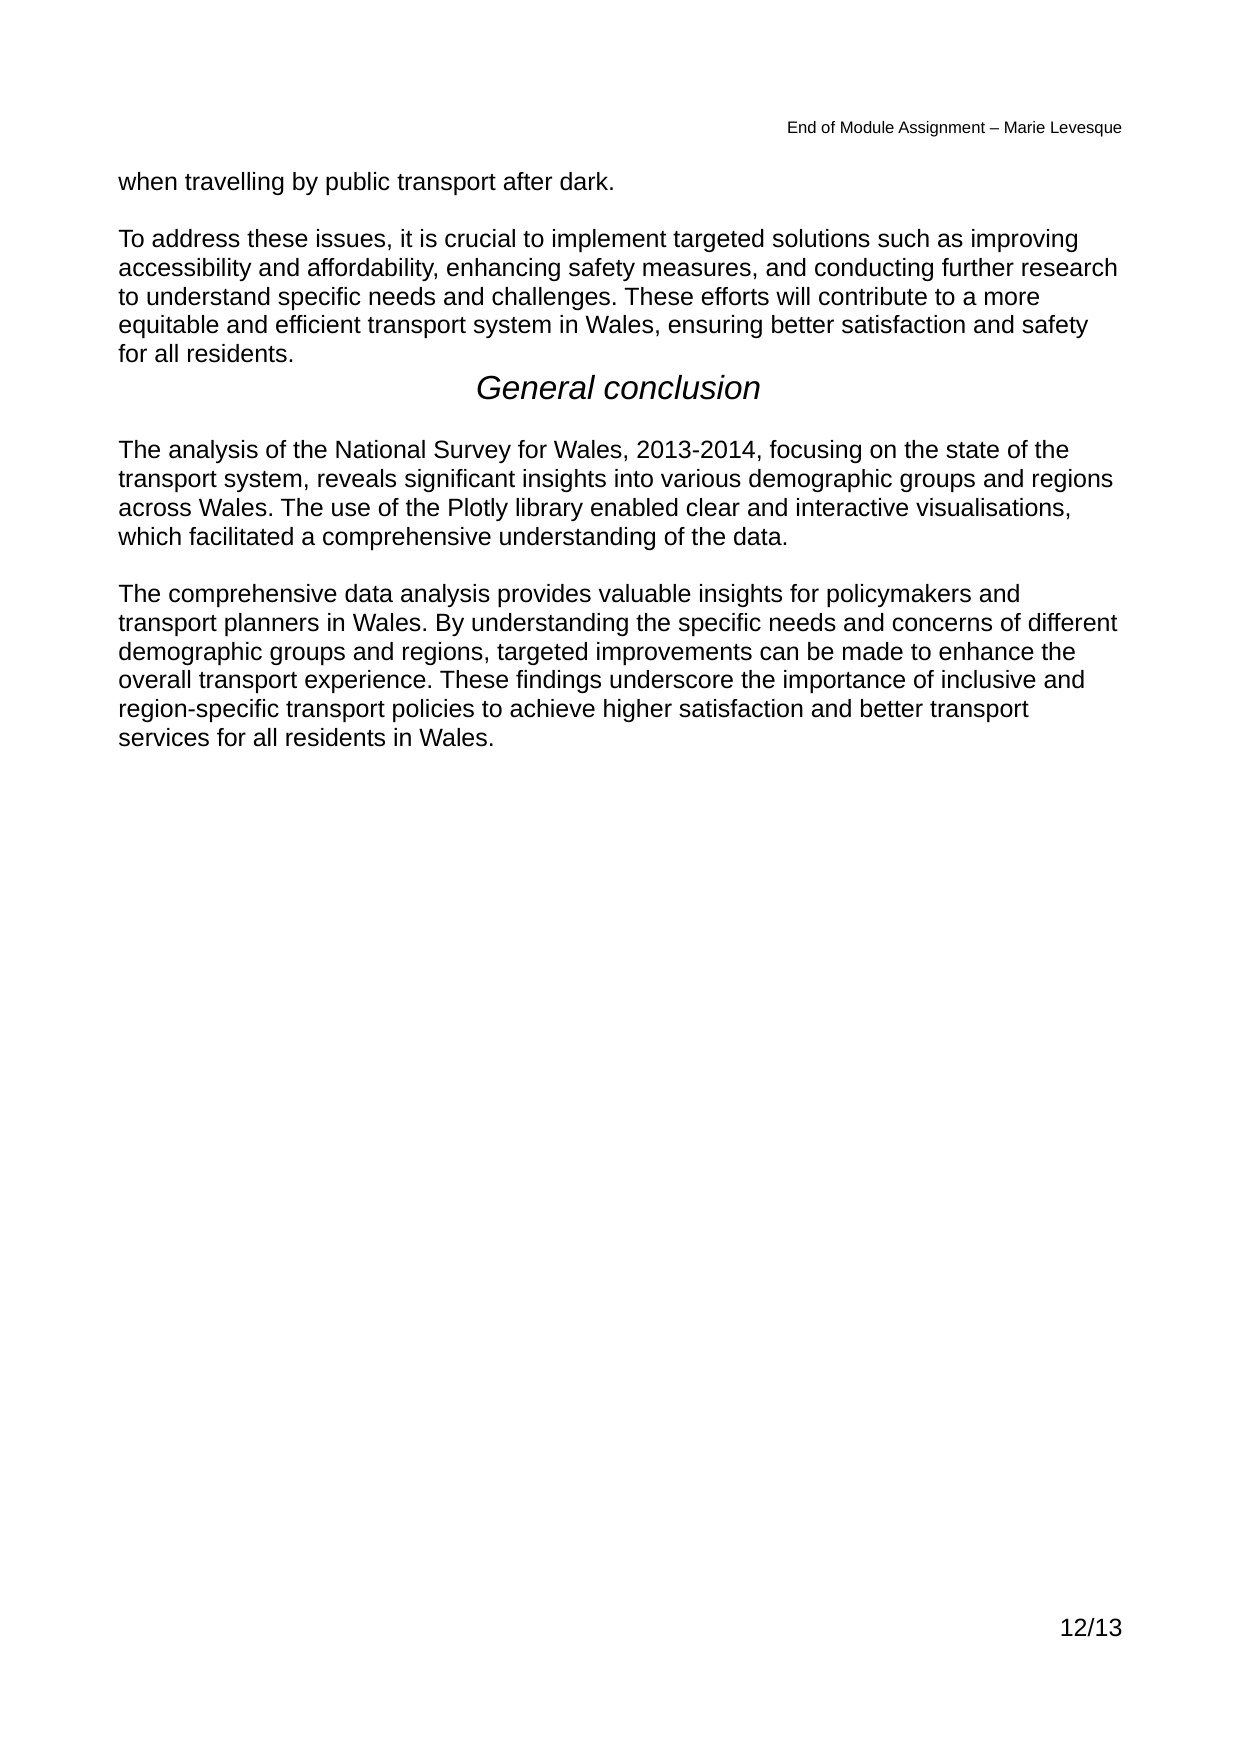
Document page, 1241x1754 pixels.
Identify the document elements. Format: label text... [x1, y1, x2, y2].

text The comprehensive data analysis provides valuable insights for policymakers and transport planners in Wales. By understanding the specific needs and concerns of different demographic groups and regions, targeted improvements can be made to enhance the overall transport experience. These findings underscore the importance of inclusive and region-specific transport policies to achieve higher satisfaction and better transport services for all residents in Wales. [118, 579, 1122, 751]
text General conclusion [118, 368, 1122, 406]
text when travelling by public transport after dark. To address these issues, it is crucial to implement targeted solutions such as improving accessibility and affordability, enhancing safety measures, and conducting further research to understand specific needs and challenges. These efforts will contribute to a more equitable and efficient transport system in Wales, ensuring better satisfaction and safety for all residents. [118, 167, 1122, 368]
text The analysis of the National Survey for Wales, 2013-2014, focusing on the state of the transport system, reveals significant insights into various demographic groups and regions across Wales. The use of the Plotly library enabled clear and interactive visualisations, which facilitated a comprehensive understanding of the data. [118, 435, 1122, 550]
